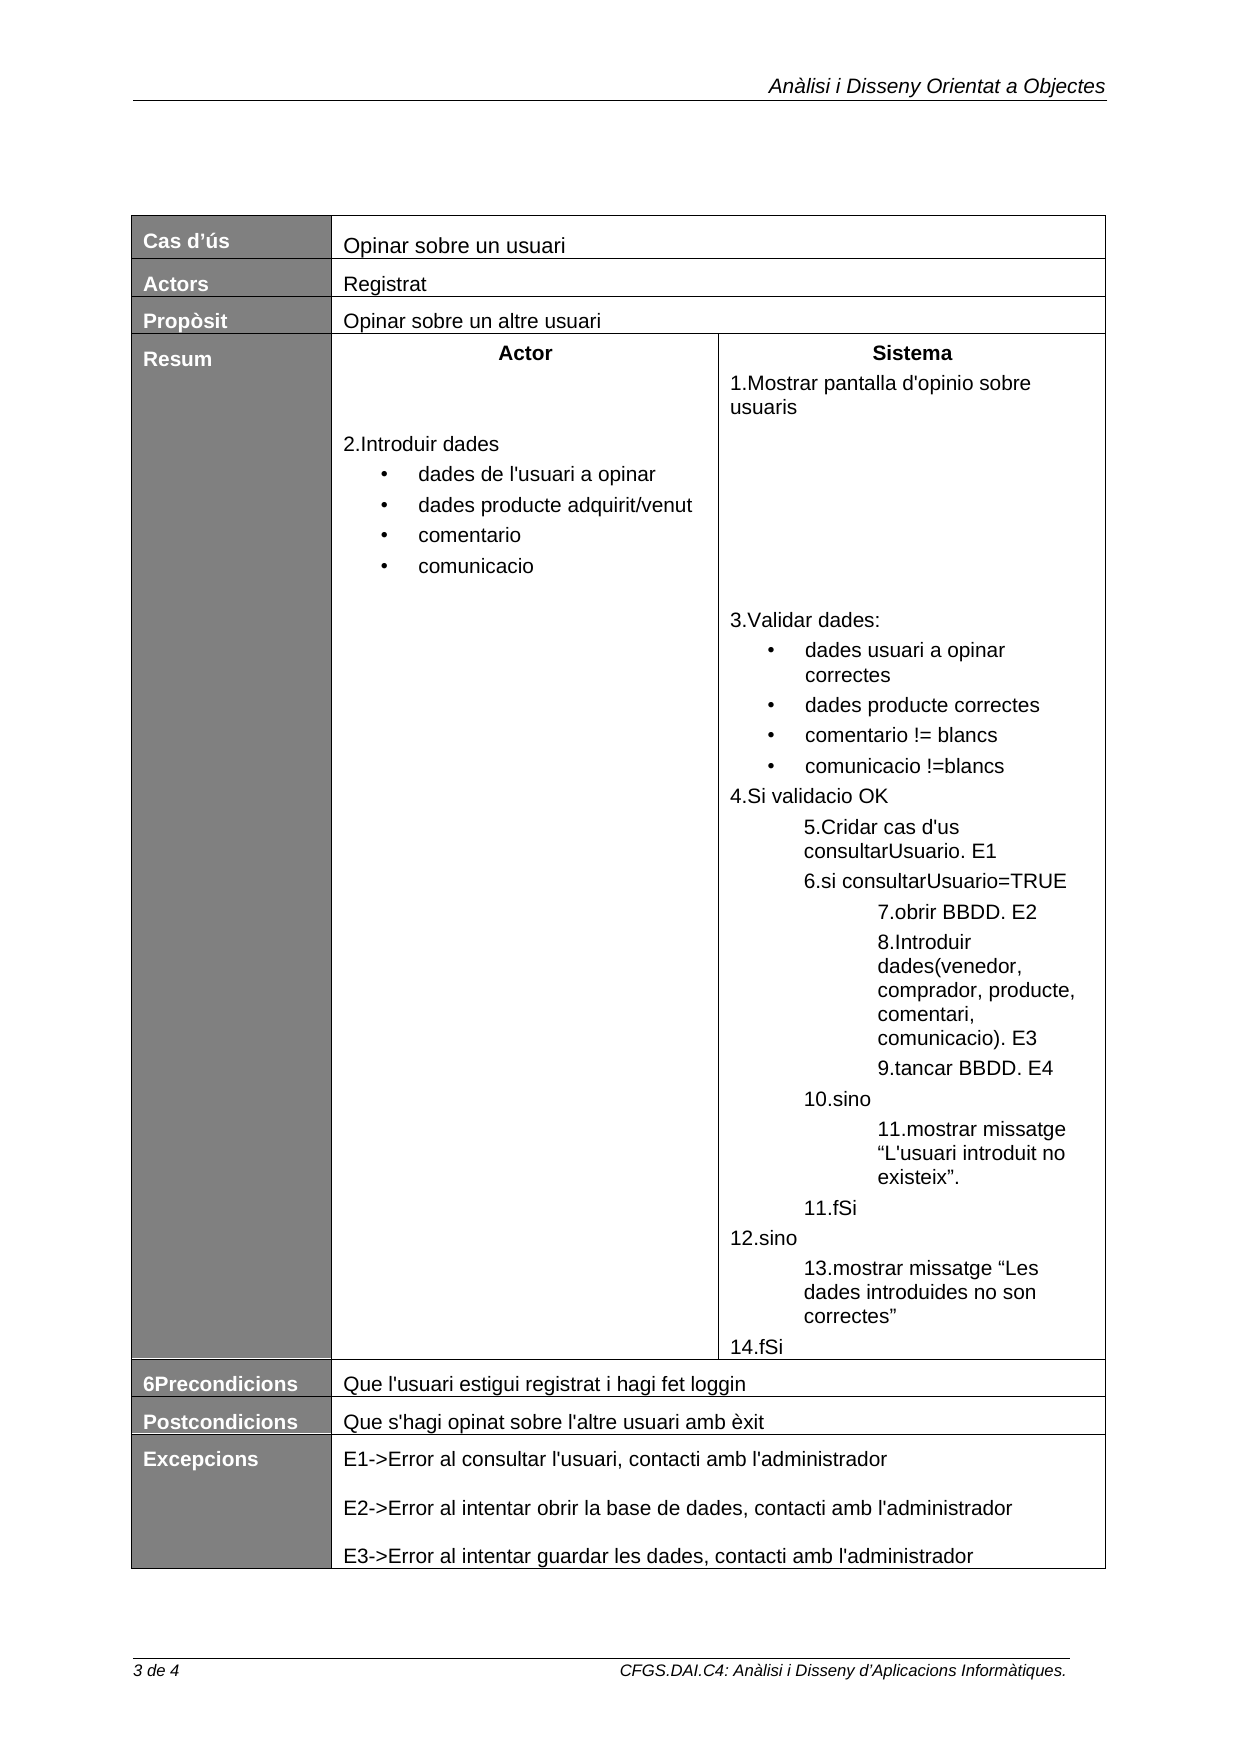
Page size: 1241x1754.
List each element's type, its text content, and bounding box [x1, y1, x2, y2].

table_cell Que s'hagi opinat sobre l'altre usuari amb èxit [332, 1397, 1105, 1433]
table_cell Excepcions [132, 1435, 331, 1568]
table_cell Resum [132, 334, 331, 1358]
table_header Opinar sobre un usuari [332, 216, 1105, 258]
table_cell Actor 2.Introduir dades dades de l'usuari a opinar dades producte adquirit/venut comentario comunicacio [332, 334, 718, 1358]
table_cell Que l'usuari estigui registrat i hagi fet loggin [332, 1360, 1105, 1396]
table_cell Propòsit [132, 297, 331, 333]
table_cell Opinar sobre un altre usuari [332, 297, 1105, 333]
table_cell Actors [132, 259, 331, 296]
table_header Cas d’ús [132, 216, 331, 258]
table_cell Registrat [332, 259, 1105, 296]
table_cell Sistema 1.Mostrar pantalla d'opinio sobre usuaris 3.Validar dades: dades usuari a opinar correctes dades producte correctes comentario != blancs comunicacio !=blancs 4.Si validacio OK 5.Cridar cas d'us consultarUsuario. E1 6.si consultarUsuario=TRUE 7.obrir BBDD. E2 8.Introduir dades(venedor, comprador, producte, comentari, comunicacio). E3 9.tancar BBDD. E4 10.sino 11.mostrar missatge “L'usuari introduit no existeix”. 11.fSi 12.sino 13.mostrar missatge “Les dades introduides no son correctes” 14.fSi [719, 334, 1105, 1358]
table_cell 6Precondicions [132, 1360, 331, 1396]
table_cell Postcondicions [132, 1397, 331, 1433]
table_cell E1->Error al consultar l'usuari, contacti amb l'administrador E2->Error al intentar obrir la base de dades, contacti amb l'administrador E3->Error al intentar guardar les dades, contacti amb l'administrador [332, 1435, 1105, 1568]
